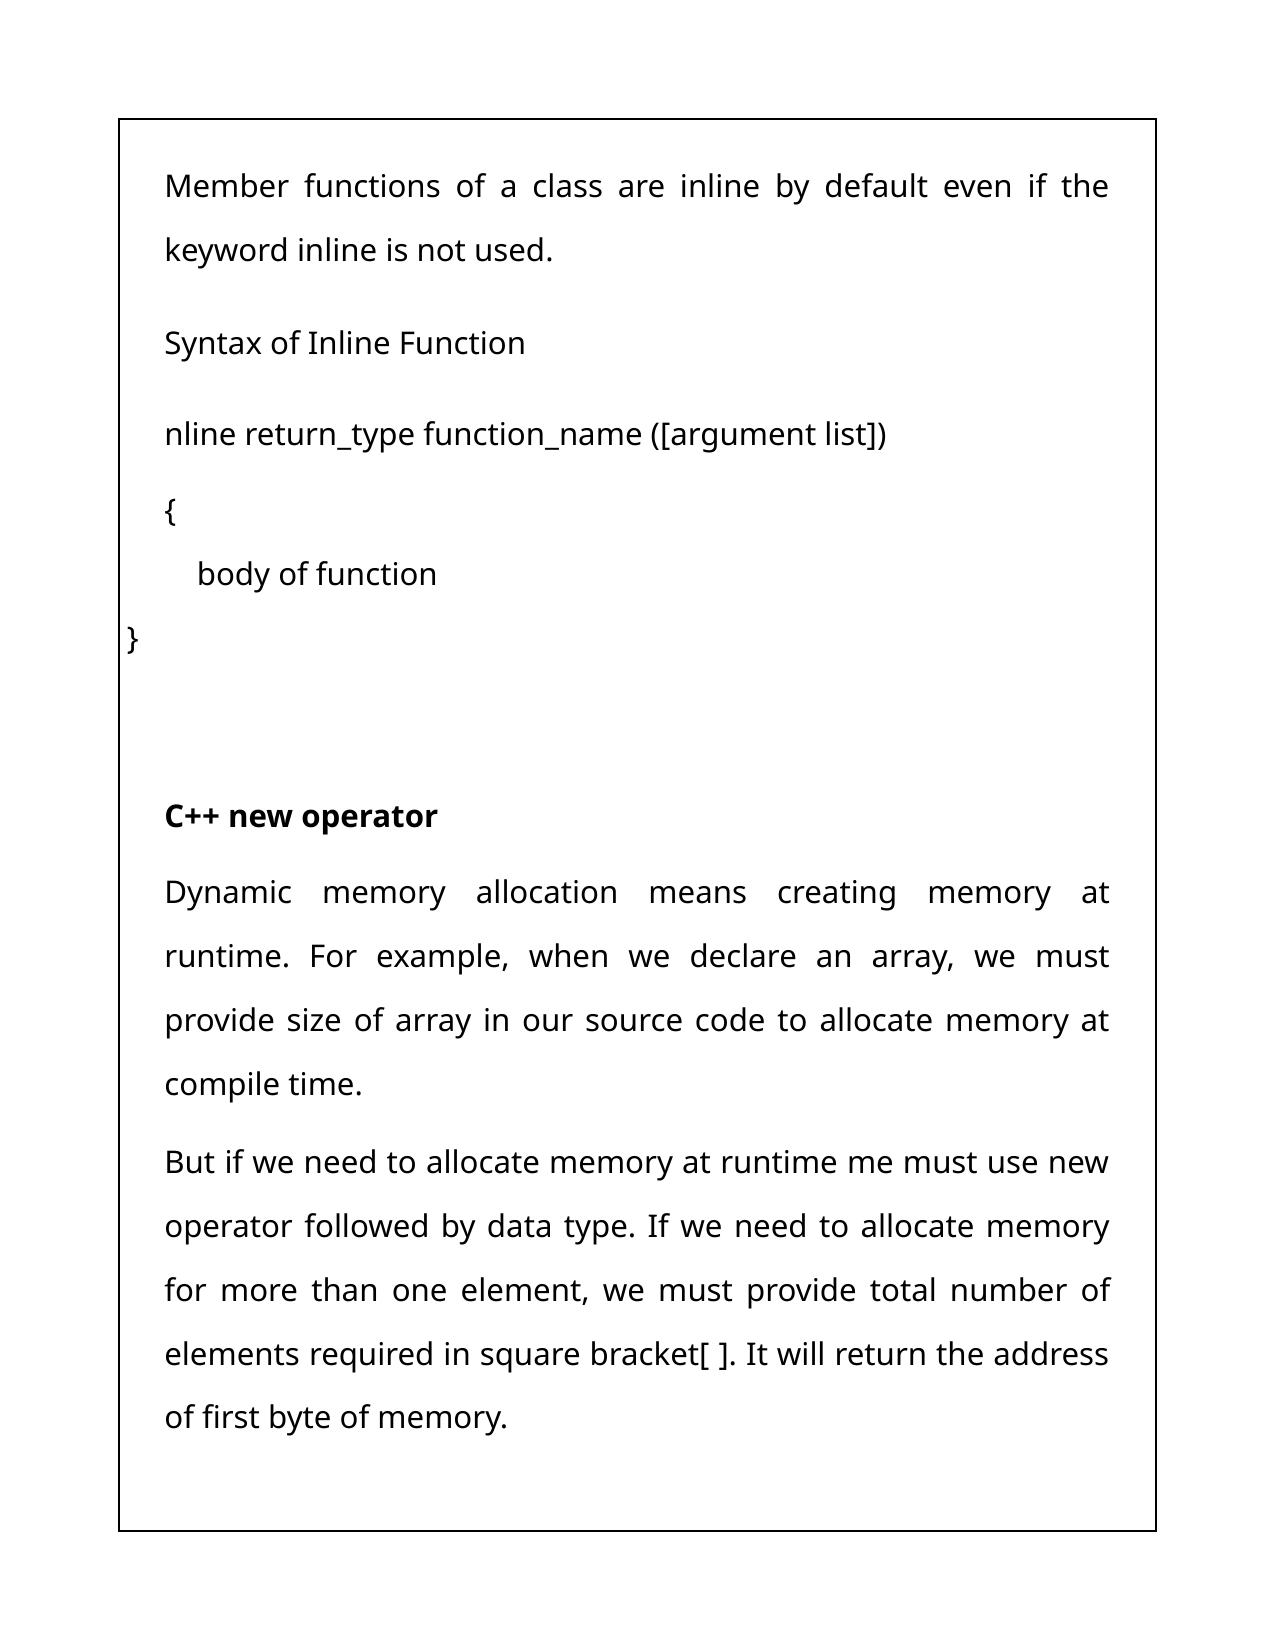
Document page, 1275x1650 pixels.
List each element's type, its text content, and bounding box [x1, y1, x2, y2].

text Member functions of a class are inline by default even if the keyword inline is not used. [127, 164, 1111, 271]
subtitle Syntax of Inline Function [164, 321, 1111, 363]
text But if we need to allocate memory at runtime me must use new operator followed by data type. If we need to allocate memory for more than one element, we must provide total number of elements required in square bracket[ ]. It will return the address of first byte of memory. [164, 1140, 1111, 1438]
subtitle nline return_type function_name ([argument list]) [164, 412, 1111, 454]
text { [164, 488, 1111, 531]
subtitle C++ new operator [127, 794, 1111, 836]
text } [127, 616, 1111, 658]
text Dynamic memory allocation means creating memory at runtime. For example, when we declare an array, we must provide size of array in our source code to allocate memory at compile time. [164, 870, 1111, 1104]
text body of function [164, 552, 1111, 595]
